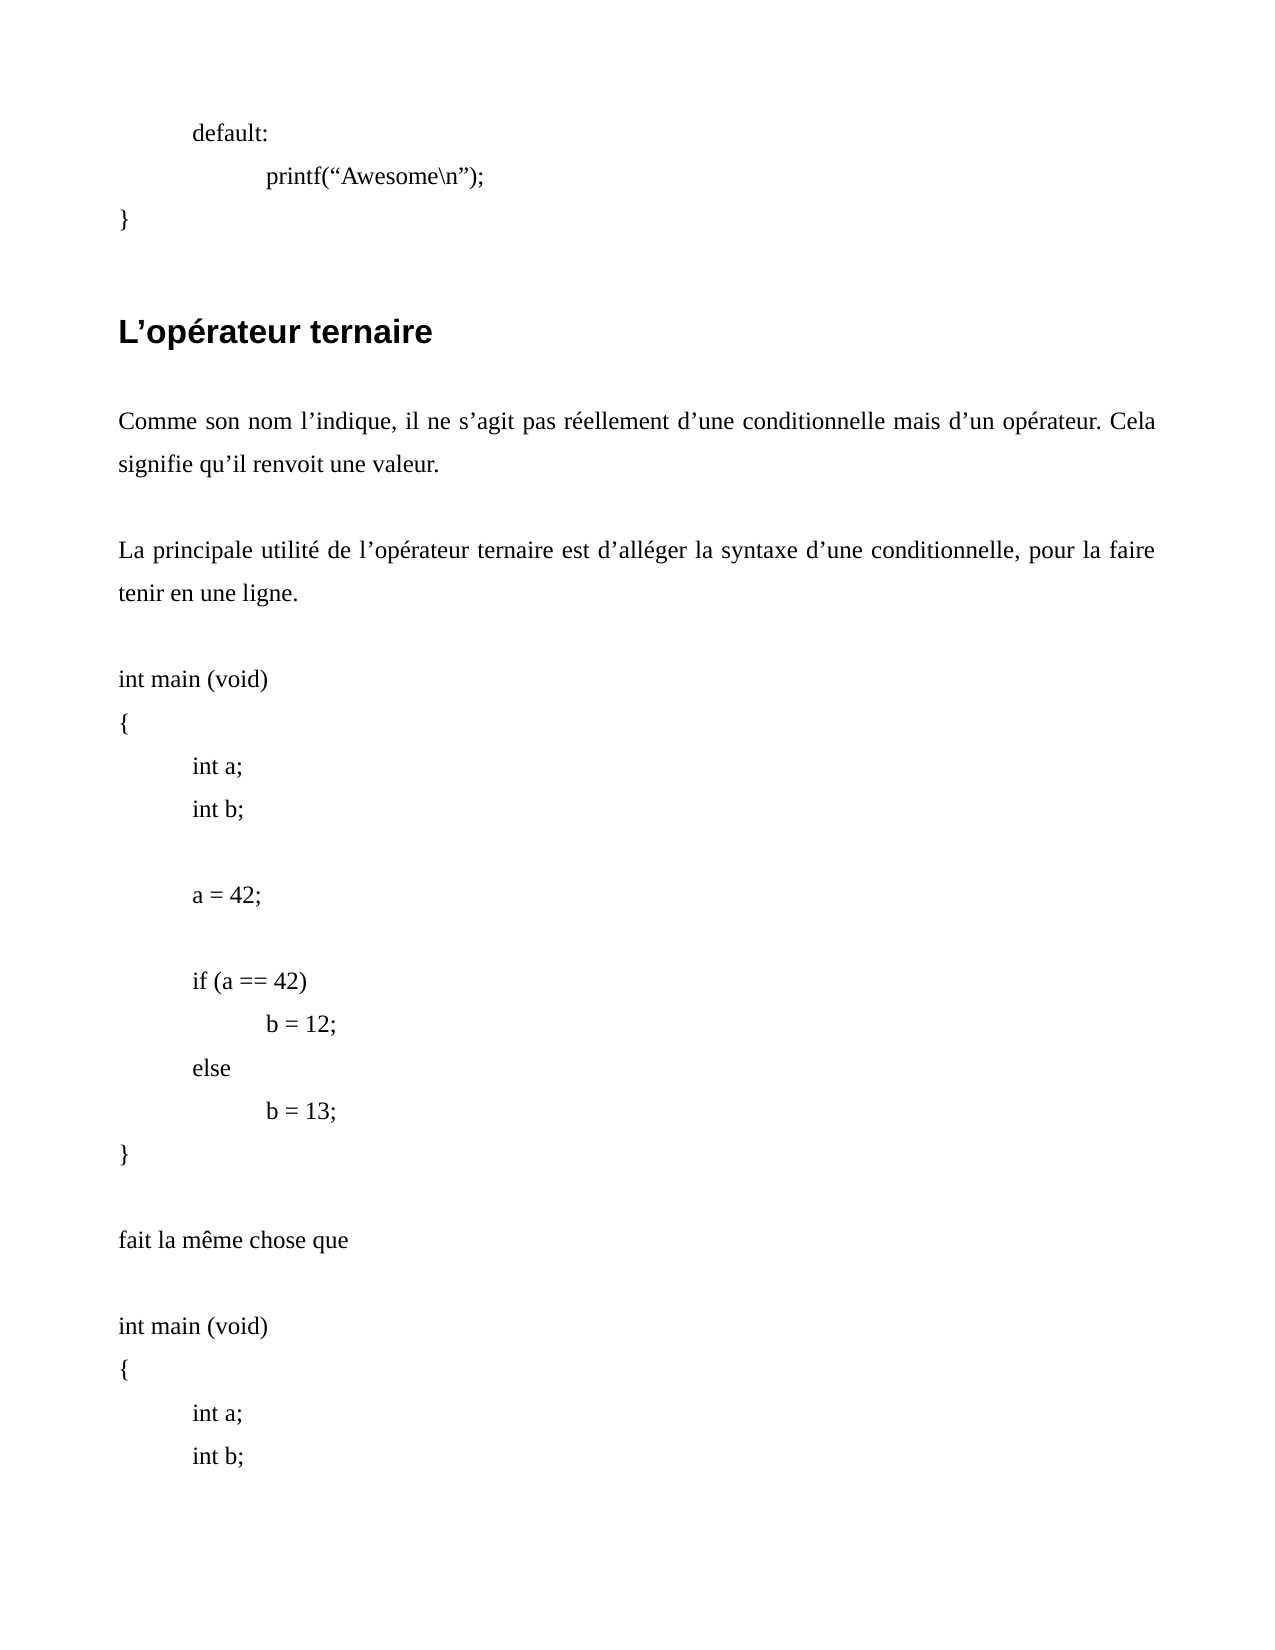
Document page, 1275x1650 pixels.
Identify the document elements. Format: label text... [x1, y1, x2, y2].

text printf(“Awesome\n”); [118, 161, 1157, 190]
text if (a == 42) [118, 966, 1157, 995]
text default: [118, 118, 1157, 147]
text int b; [118, 1441, 1157, 1469]
text int main (void) [118, 1311, 1157, 1340]
text } [118, 1139, 1157, 1168]
text { [118, 1354, 1157, 1383]
text int b; [118, 794, 1157, 823]
text { [118, 708, 1157, 736]
text } [118, 204, 1157, 233]
subtitle L’opérateur ternaire [118, 311, 1157, 350]
text a = 42; [118, 880, 1157, 909]
text Comme son nom l’indique, il ne s’agit pas réellement d’une conditionnelle mais d’un opérateur. Cela signifie qu’il renvoit une valeur. [118, 406, 1157, 478]
text int main (void) [118, 664, 1157, 693]
text b = 12; [118, 1009, 1157, 1038]
text int a; [118, 1398, 1157, 1426]
text int a; [118, 751, 1157, 779]
text fait la même chose que [118, 1225, 1157, 1254]
text La principale utilité de l’opérateur ternaire est d’alléger la syntaxe d’une conditionnelle, pour la faire tenir en une ligne. [118, 535, 1157, 607]
text b = 13; [118, 1096, 1157, 1124]
text else [118, 1053, 1157, 1081]
